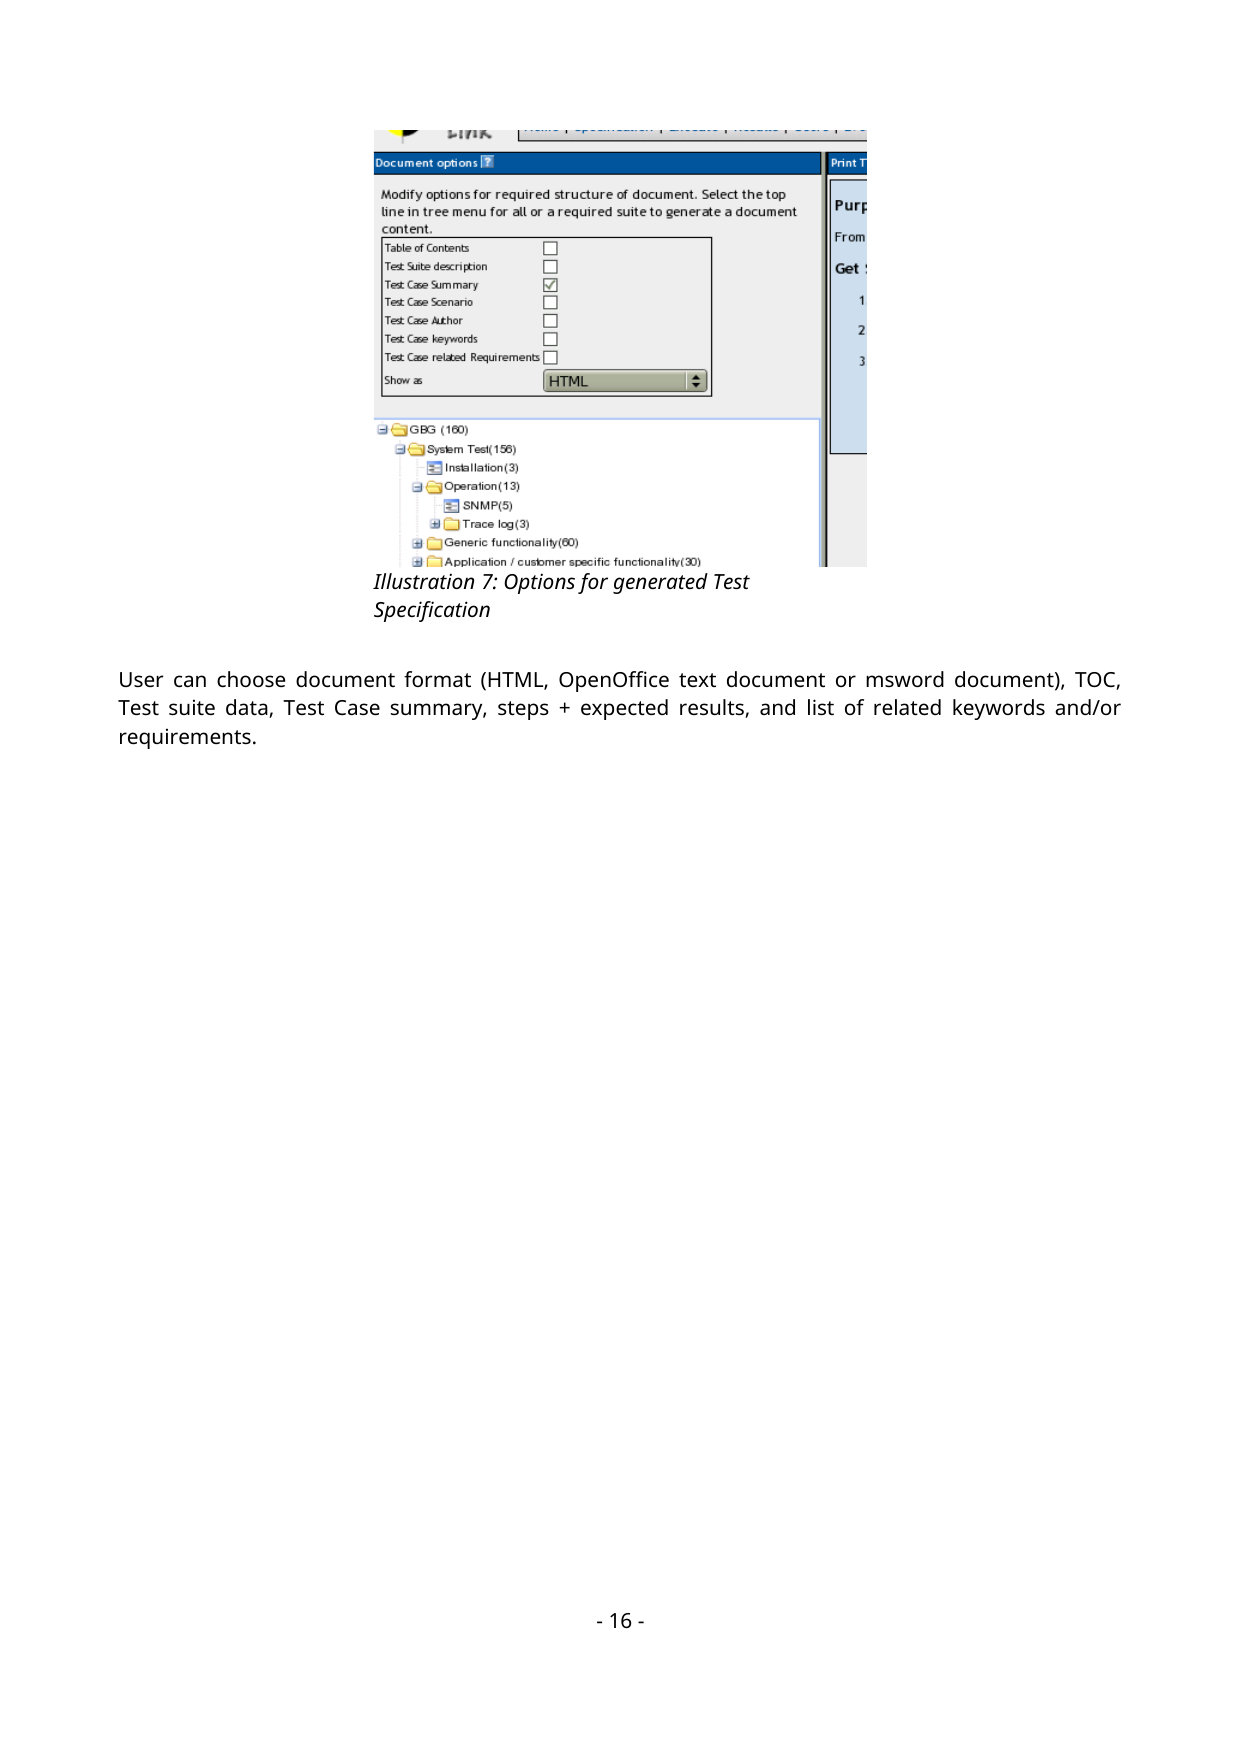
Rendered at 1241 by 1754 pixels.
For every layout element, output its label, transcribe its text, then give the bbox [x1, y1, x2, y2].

text User can choose document format (HTML, OpenOffice text document or msword document), TOC, Test suite data, Test Case summary, steps + expected results, and list of related keywords and/or requirements. [118, 665, 1122, 750]
picture [373, 130, 867, 567]
text Illustration 7: Options for generated Test Specification [374, 567, 867, 624]
